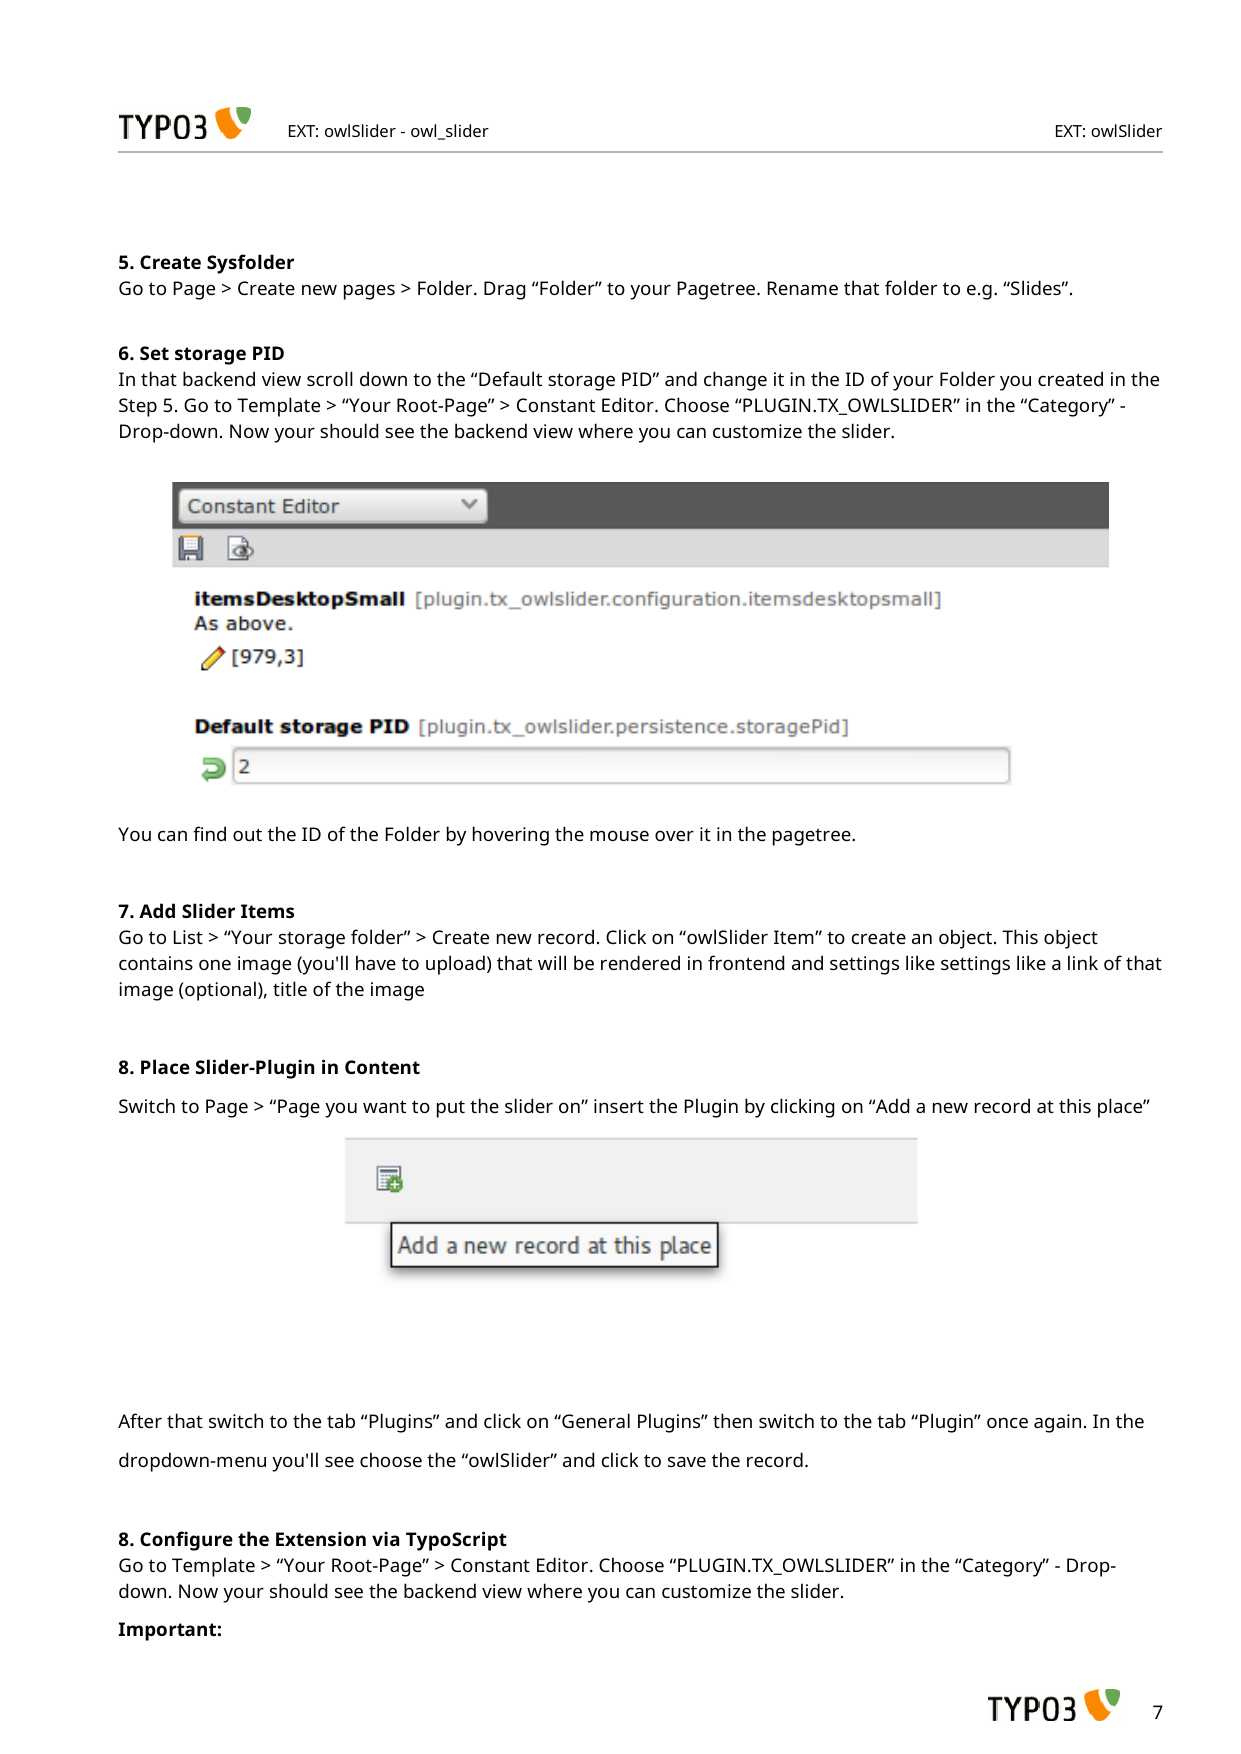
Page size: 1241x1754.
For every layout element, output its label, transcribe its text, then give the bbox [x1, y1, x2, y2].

list 8. Place Slider-Plugin in Content Switch to Page > “Page you want to put the slider on” insert the Plugin by clicking on “Add a new record at this place” [118, 1054, 1163, 1119]
picture [987, 1688, 1123, 1721]
picture [118, 106, 254, 139]
picture [335, 1133, 946, 1396]
subtitle 5. Create Sysfolder Go to Page > Create new pages > Folder. Drag “Folder” to your Pagetree. Rename that folder to e.g. “Slides”. [118, 249, 1163, 327]
list After that switch to the tab “Plugins” and click on “General Plugins” then switch to the tab “Plugin” once again. In the dropdown-menu you'll see choose the “owlSlider” and click to save the record. [118, 1132, 1163, 1473]
subtitle Important: [118, 1616, 1163, 1642]
subtitle 8. Configure the Extension via TypoScript Go to Template > “Your Root-Page” > Constant Editor. Choose “PLUGIN.TX_OWLSLIDER” in the “Category” - Drop-down. Now your should see the backend view where you can customize the slider. [118, 1525, 1163, 1603]
picture [172, 482, 1109, 821]
subtitle You can find out the ID of the Folder by hovering the mouse over it in the pagetree. [118, 495, 1163, 847]
subtitle 7. Add Slider Items Go to List > “Your storage folder” > Create new record. Click on “owlSlider Item” to create an object. This object contains one image (you'll have to upload) that will be rendered in frontend and settings like settings like a link of that image (optional), title of the image [118, 898, 1163, 1002]
subtitle 6. Set storage PID In that backend view scroll down to the “Default storage PID” and change it in the ID of your Folder you created in the Step 5. Go to Template > “Your Root-Page” > Constant Editor. Choose “PLUGIN.TX_OWLSLIDER” in the “Category” - Drop-down. Now your should see the backend view where you can customize the slider. [118, 340, 1163, 444]
